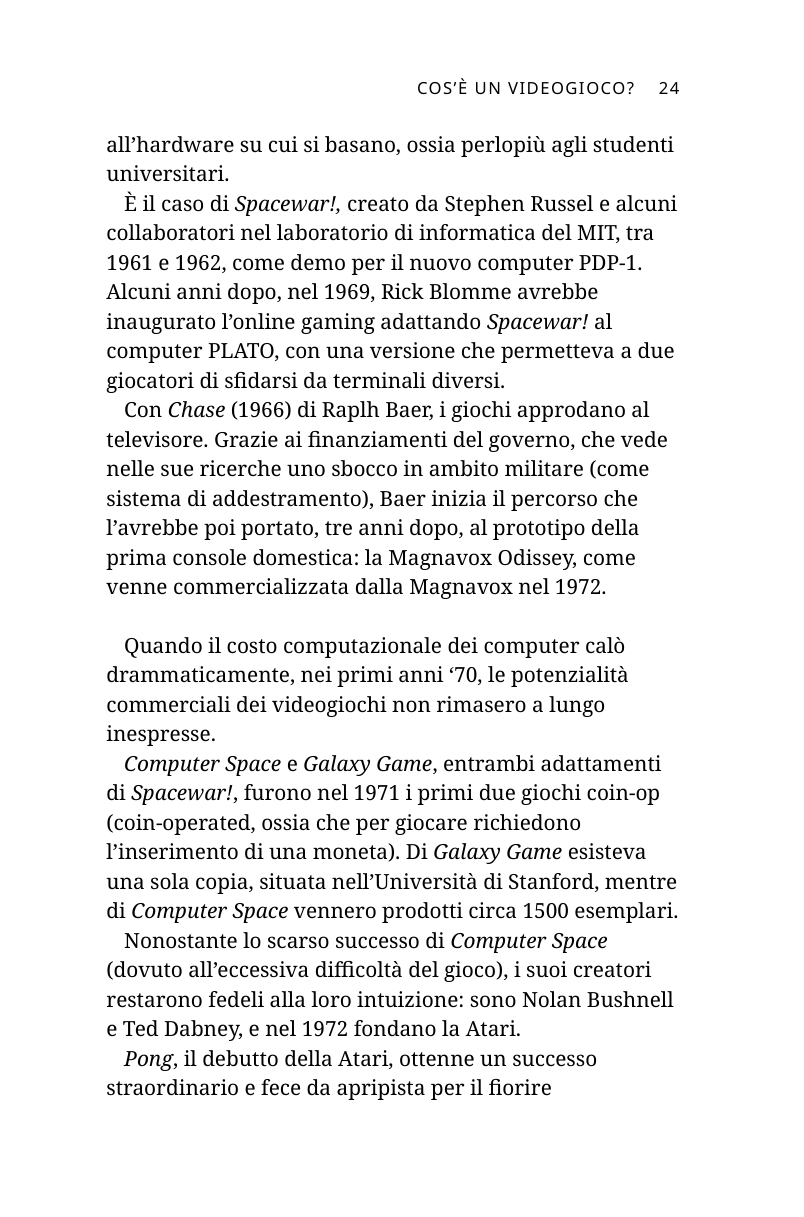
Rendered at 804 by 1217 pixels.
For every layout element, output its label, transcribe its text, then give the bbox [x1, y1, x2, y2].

text all’hardware su cui si basano, ossia perlopiù agli studenti universitari. [106, 129, 679, 188]
text È il caso di Spacewar!, creato da Stephen Russel e alcuni collaboratori nel laboratorio di informatica del MIT, tra 1961 e 1962, come demo per il nuovo computer PDP-1. Alcuni anni dopo, nel 1969, Rick Blomme avrebbe inaugurato l’online gaming adattando Spacewar! al computer PLATO, con una versione che permetteva a due giocatori di sfidarsi da terminali diversi. [106, 188, 679, 394]
text Pong, il debutto della Atari, ottenne un successo straordinario e fece da apripista per il fiorire [106, 1043, 679, 1102]
text Quando il costo computazionale dei computer calò drammaticamente, nei primi anni ‘70, le potenzialità commerciali dei videogiochi non rimasero a lungo inespresse. [106, 630, 679, 748]
text Con Chase (1966) di Raplh Baer, i giochi approdano al televisore. Grazie ai finanziamenti del governo, che vede nelle sue ricerche uno sbocco in ambito militare (come sistema di addestramento), Baer inizia il percorso che l’avrebbe poi portato, tre anni dopo, al prototipo della prima console domestica: la Magnavox Odissey, come venne commercializzata dalla Magnavox nel 1972. [106, 394, 679, 601]
text Computer Space e Galaxy Game, entrambi adattamenti di Spacewar!, furono nel 1971 i primi due giochi coin-op (coin-operated, ossia che per giocare richiedono l’inserimento di una moneta). Di Galaxy Game esisteva una sola copia, situata nell’Università di Stanford, mentre di Computer Space vennero prodotti circa 1500 esemplari. [106, 748, 679, 925]
text Nonostante lo scarso successo di Computer Space (dovuto all’eccessiva difficoltà del gioco), i suoi creatori restarono fedeli alla loro intuizione: sono Nolan Bushnell e Ted Dabney, e nel 1972 fondano la Atari. [106, 925, 679, 1043]
